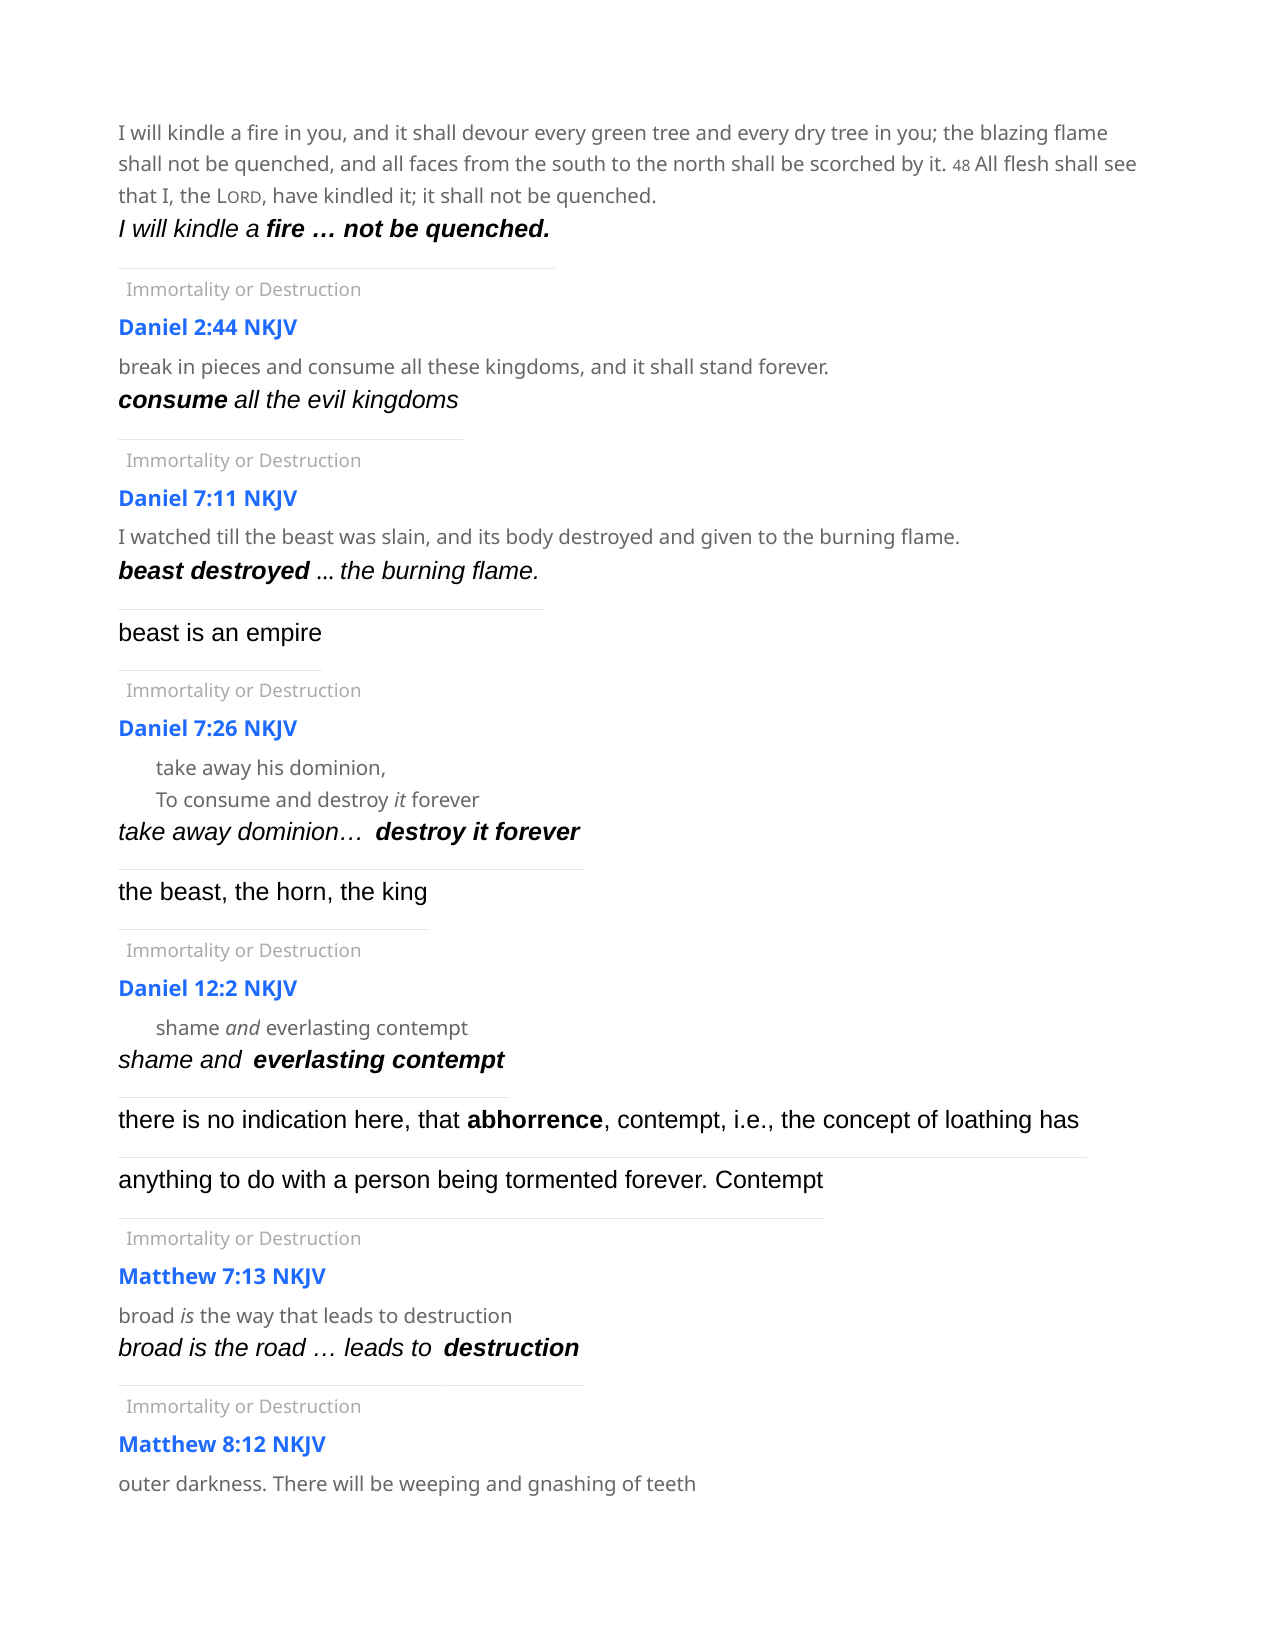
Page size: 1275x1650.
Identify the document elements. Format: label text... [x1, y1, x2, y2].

text beast destroyed … the burning flame. [118, 555, 1157, 609]
text shame and everlasting contempt [118, 1045, 1157, 1097]
text the beast, the horn, the king [118, 877, 1157, 929]
text Daniel 2:44 NKJV [118, 312, 1157, 342]
text Immortality or Destruction [126, 276, 1149, 302]
text I watched till the beast was slain, and its body destroyed and given to the burning flame. [118, 523, 1157, 551]
text beast is an empire [118, 618, 1157, 670]
text take away his dominion, [156, 754, 1157, 781]
text Matthew 7:13 NKJV [118, 1261, 1157, 1291]
text broad is the road … leads to destruction [118, 1333, 1157, 1385]
text take away dominion… destroy it forever [118, 817, 1157, 869]
text Immortality or Destruction [126, 447, 1149, 472]
text Immortality or Destruction [126, 1393, 1149, 1419]
text To consume and destroy it forever [156, 785, 1157, 813]
text outer darkness. There will be weeping and gnashing of teeth [118, 1469, 1157, 1497]
text there is no indication here, that abhorrence, contempt, i.e., the concept of loathing has anything to do with a person being tormented forever. Contempt [118, 1105, 1157, 1218]
text Immortality or Destruction [126, 678, 1149, 703]
text Matthew 8:12 NKJV [118, 1429, 1157, 1458]
text consume all the evil kingdoms [118, 384, 1157, 439]
text shame and everlasting contempt [156, 1013, 1157, 1041]
text break in pieces and consume all these kingdoms, and it shall stand forever. [118, 352, 1157, 380]
text I will kindle a fire in you, and it shall devour every green tree and every dry tree in you; the blazing flame shall not be quenched, and all faces from the south to the north shall be scorched by it. 48 All flesh shall see that I, the Lord, have kindled it; it shall not be quenched. [118, 118, 1157, 209]
text I will kindle a fire … not be quenched. [118, 213, 1157, 268]
text Daniel 7:11 NKJV [118, 482, 1157, 512]
text Immortality or Destruction [126, 937, 1149, 963]
text Daniel 12:2 NKJV [118, 973, 1157, 1003]
text Daniel 7:26 NKJV [118, 713, 1157, 743]
text broad is the way that leads to destruction [118, 1301, 1157, 1329]
text Immortality or Destruction [126, 1225, 1149, 1251]
